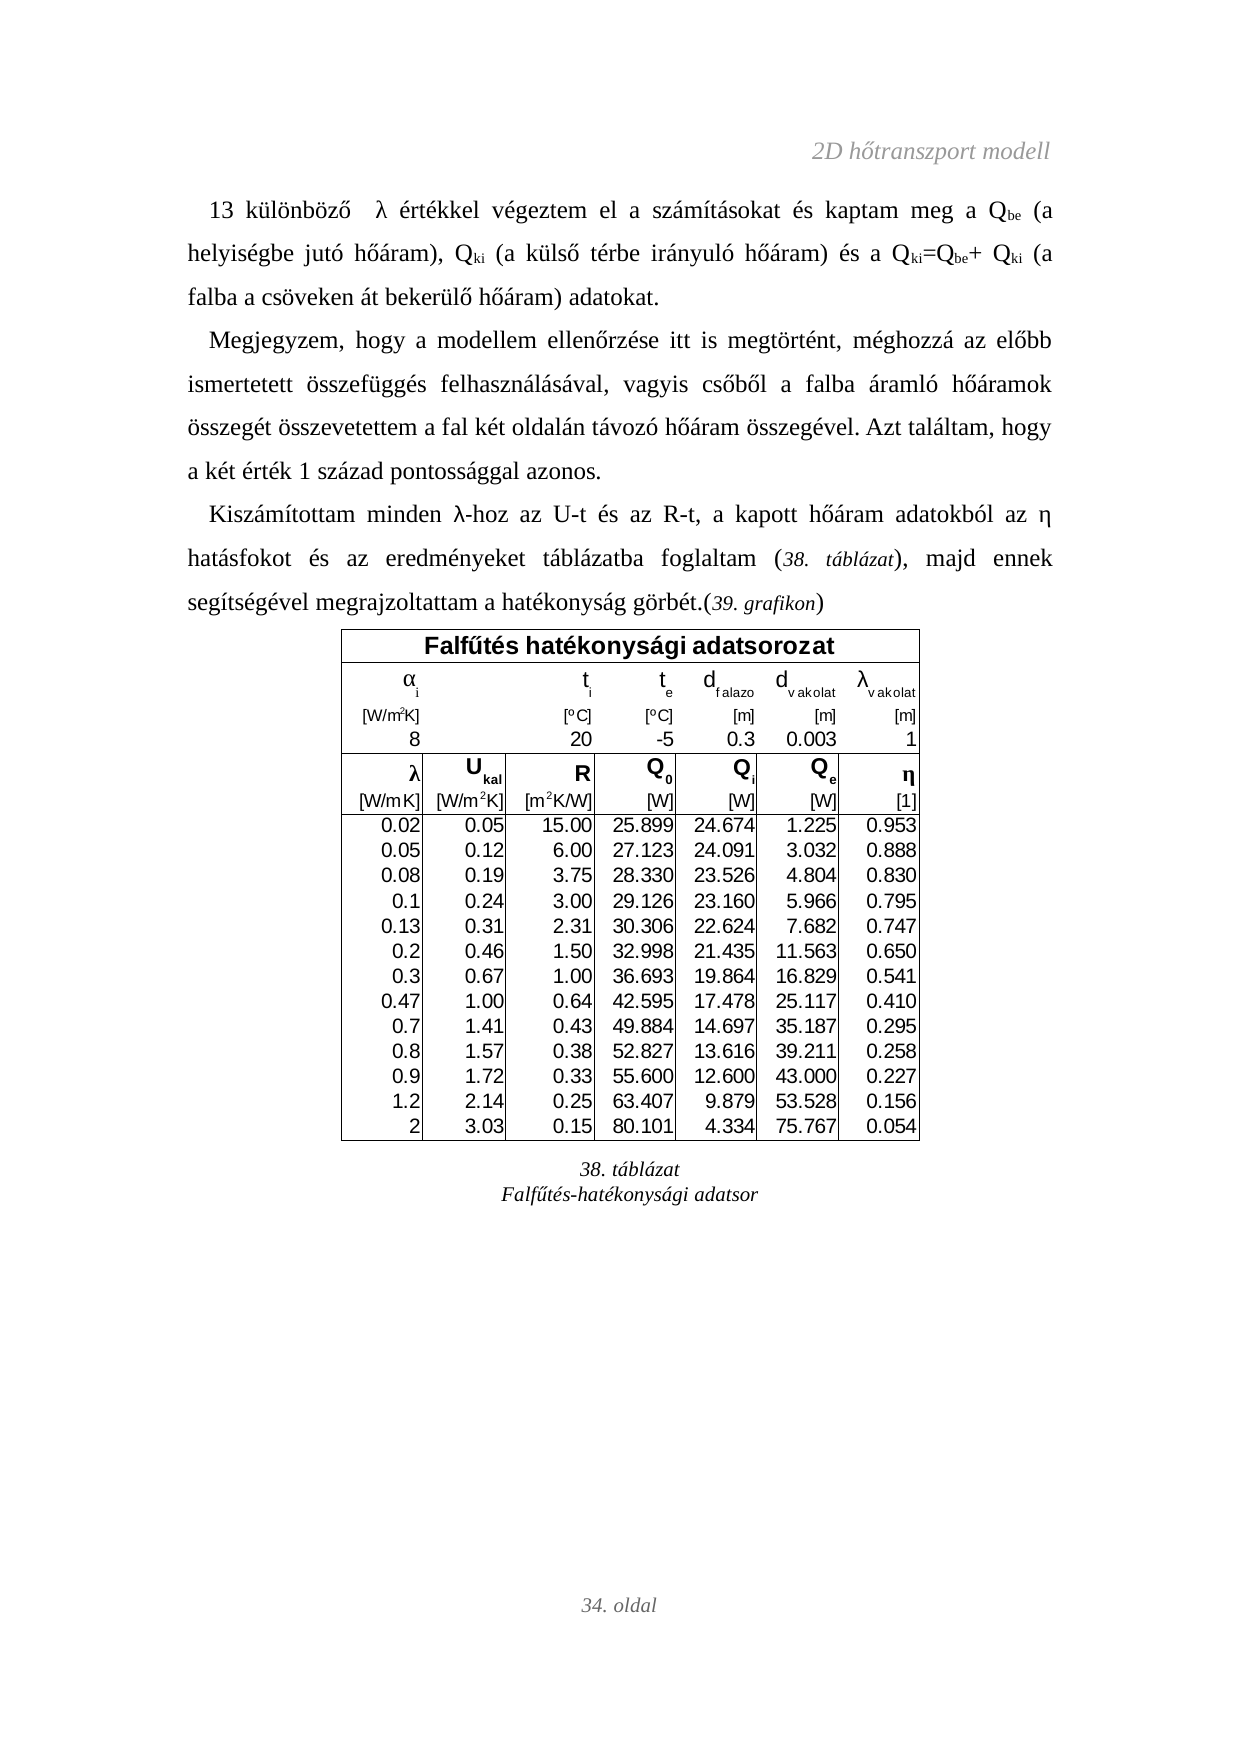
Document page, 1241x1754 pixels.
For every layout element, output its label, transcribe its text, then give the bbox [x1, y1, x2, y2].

text 38. táblázat [187, 1157, 1053, 1181]
text Kiszámítottam minden λ-hoz az U-t és az R-t, a kapott hőáram adatokból az η hatásfokot és az eredményeket táblázatba foglaltam (38. táblázat), majd ennek segítségével megrajzoltattam a hatékonyság görbét.(39. grafikon) [187, 499, 1053, 615]
text 13 különböző λ értékkel végeztem el a számításokat és kaptam meg a Qbe (a helyiségbe jutó hőáram), Qki (a külső térbe irányuló hőáram) és a Qki=Qbe+ Qki (a falba a csöveken át bekerülő hőáram) adatokat. [187, 194, 1053, 311]
text Falfűtés-hatékonysági adatsor [187, 1181, 1053, 1205]
text Megjegyzem, hogy a modellem ellenőrzése itt is megtörtént, méghozzá az előbb ismertetett összefüggés felhasználásával, vagyis csőből a falba áramló hőáramok összegét összevetettem a fal két oldalán távozó hőáram összegével. Azt találtam, hogy a két érték 1 század pontossággal azonos. [187, 325, 1053, 485]
